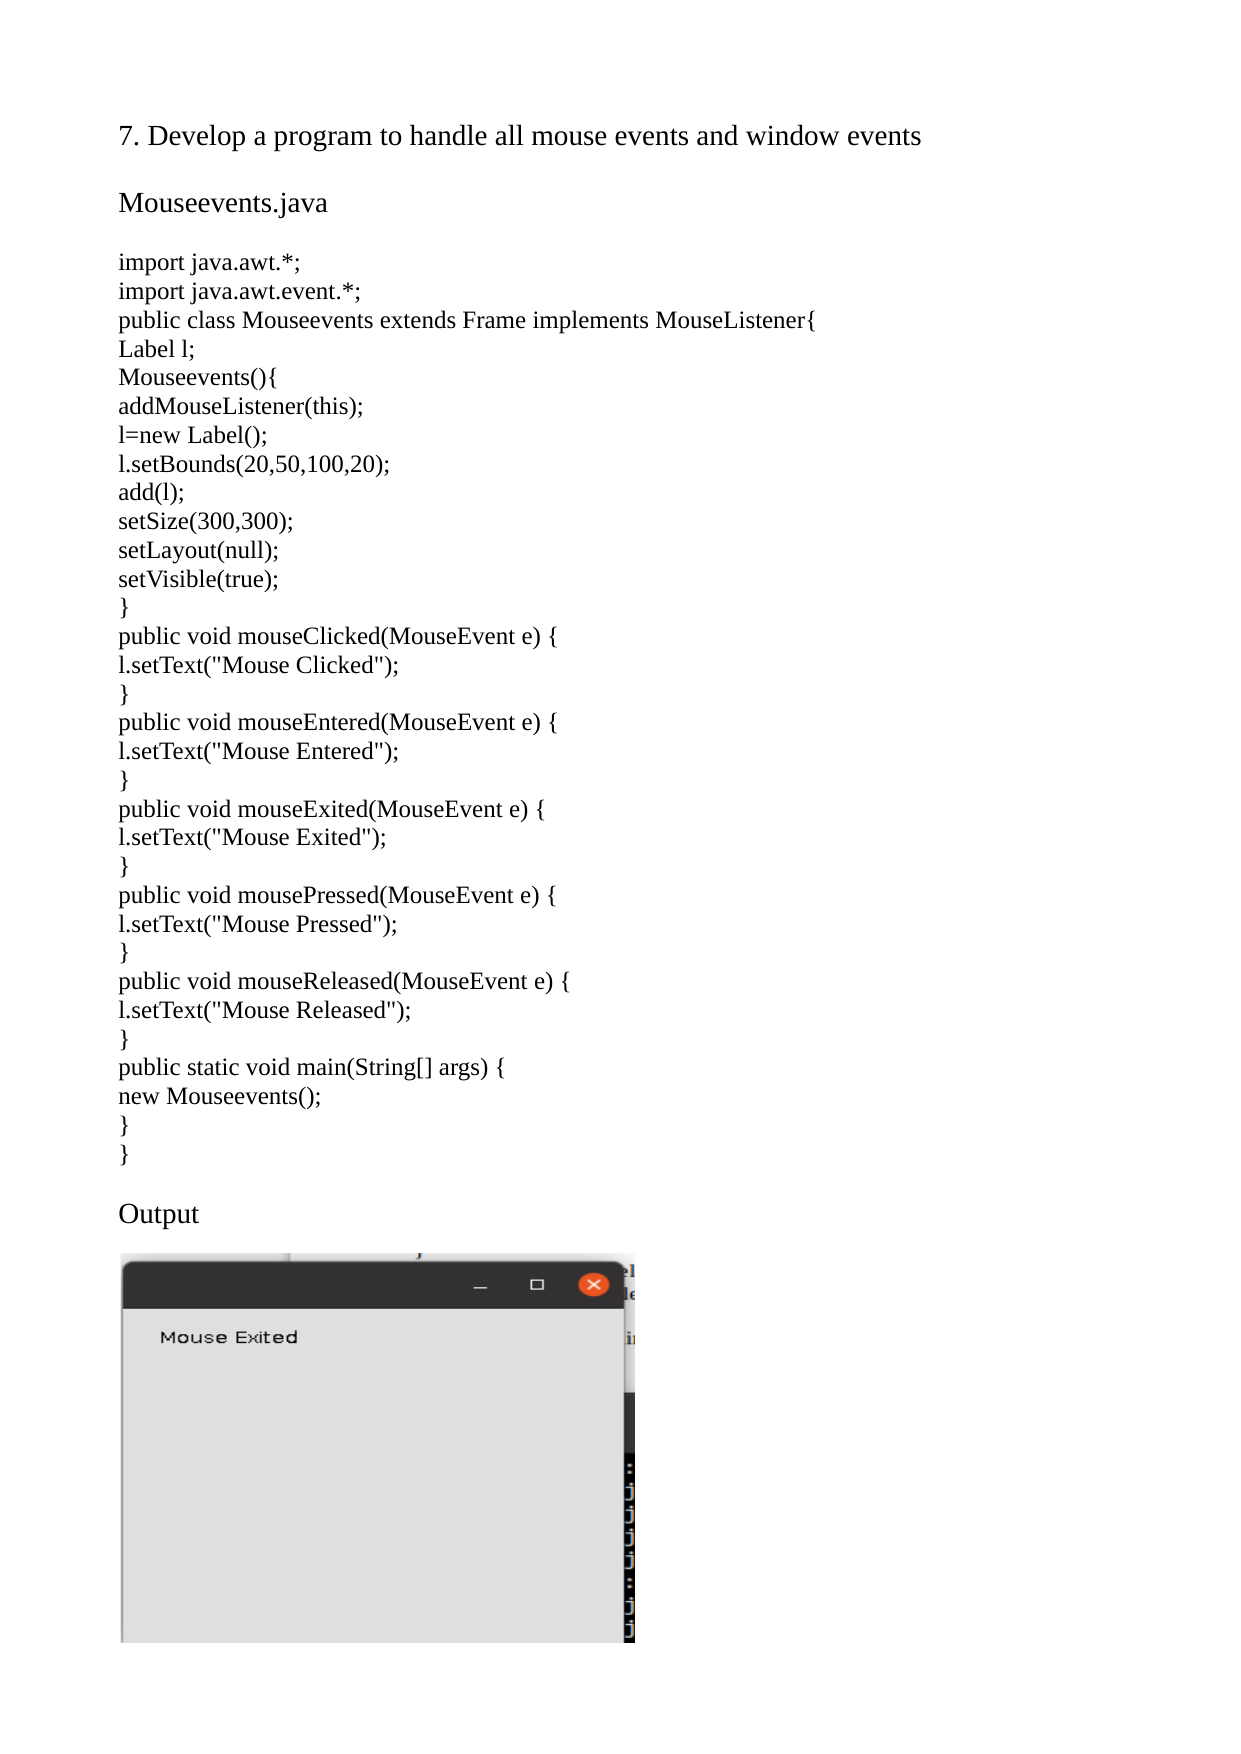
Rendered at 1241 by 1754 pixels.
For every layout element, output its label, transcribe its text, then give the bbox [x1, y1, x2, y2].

text } [118, 1024, 1122, 1052]
picture [120, 1253, 635, 1643]
text public void mouseEntered(MouseEvent e) { [118, 707, 1122, 736]
text 7. Develop a program to handle all mouse events and window events [118, 118, 1122, 152]
text public class Mouseevents extends Frame implements MouseListener{ [118, 305, 1122, 334]
text public void mouseClicked(MouseEvent e) { [118, 621, 1122, 650]
text addMouseListener(this); [118, 391, 1122, 420]
text } [118, 1139, 1122, 1167]
text add(l); [118, 477, 1122, 506]
text } [118, 1110, 1122, 1139]
text } [118, 679, 1122, 707]
text Output [118, 1196, 1122, 1230]
text public void mouseExited(MouseEvent e) { [118, 794, 1122, 822]
text l=new Label(); [118, 420, 1122, 449]
text l.setText("Mouse Exited"); [118, 822, 1122, 851]
text public void mouseReleased(MouseEvent e) { [118, 966, 1122, 995]
text l.setText("Mouse Clicked"); [118, 650, 1122, 679]
text } [118, 765, 1122, 794]
text } [118, 592, 1122, 621]
text import java.awt.*; [118, 247, 1122, 276]
text l.setBounds(20,50,100,20); [118, 449, 1122, 477]
text public void mousePressed(MouseEvent e) { [118, 880, 1122, 909]
text l.setText("Mouse Entered"); [118, 736, 1122, 765]
text l.setText("Mouse Released"); [118, 995, 1122, 1024]
text setLayout(null); [118, 535, 1122, 564]
text Mouseevents(){ [118, 362, 1122, 391]
text setVisible(true); [118, 564, 1122, 592]
text Label l; [118, 334, 1122, 362]
text } [118, 851, 1122, 880]
text } [118, 937, 1122, 966]
text import java.awt.event.*; [118, 276, 1122, 305]
text Mouseevents.java [118, 185, 1122, 219]
text l.setText("Mouse Pressed"); [118, 909, 1122, 937]
text new Mouseevents(); [118, 1081, 1122, 1110]
text setSize(300,300); [118, 506, 1122, 535]
text public static void main(String[] args) { [118, 1052, 1122, 1081]
